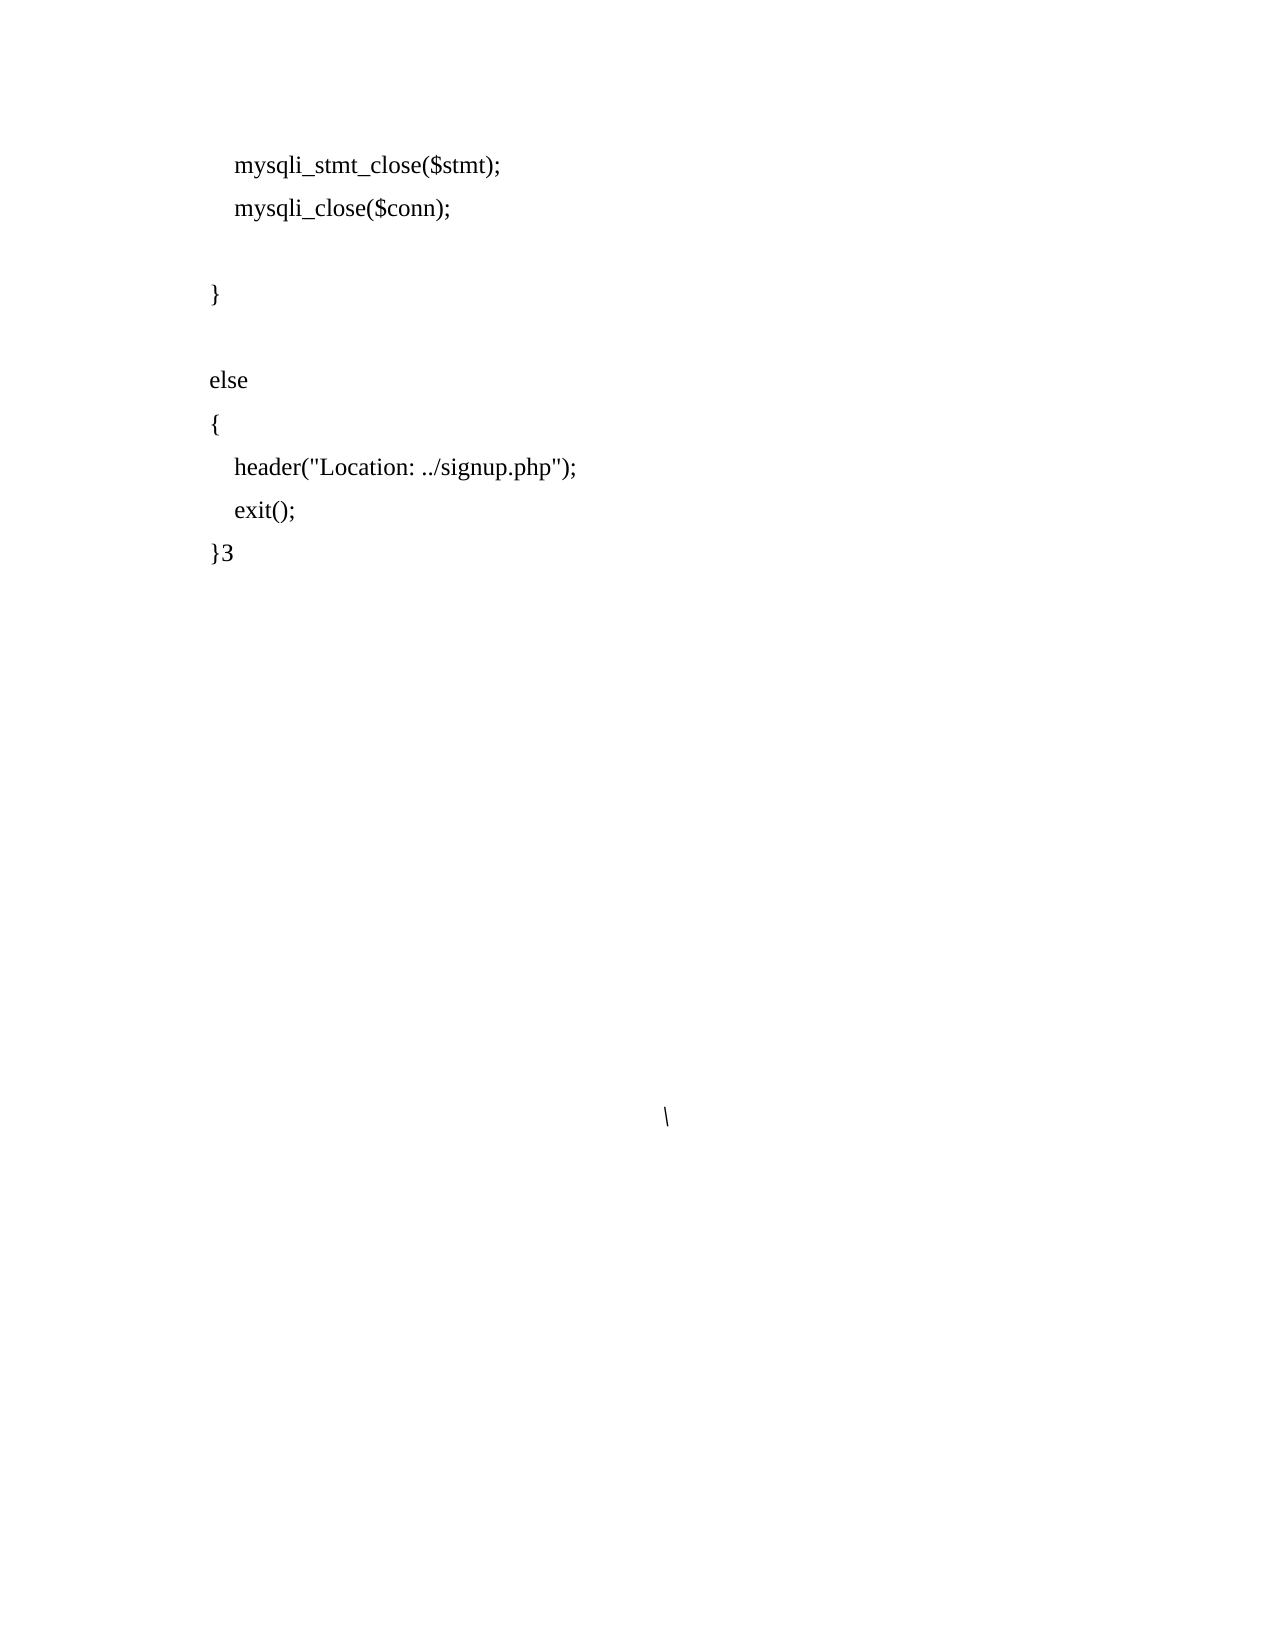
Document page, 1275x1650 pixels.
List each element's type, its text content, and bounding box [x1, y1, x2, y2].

text }З [150, 538, 1125, 567]
text } [150, 279, 1125, 308]
text \ [150, 1099, 1125, 1132]
text else [150, 366, 1125, 394]
text { [150, 409, 1125, 437]
text exit(); [150, 495, 1125, 524]
text mysqli_stmt_close($stmt); [150, 150, 1125, 179]
text header("Location: ../signup.php"); [150, 452, 1125, 481]
text mysqli_close($conn); [150, 193, 1125, 222]
